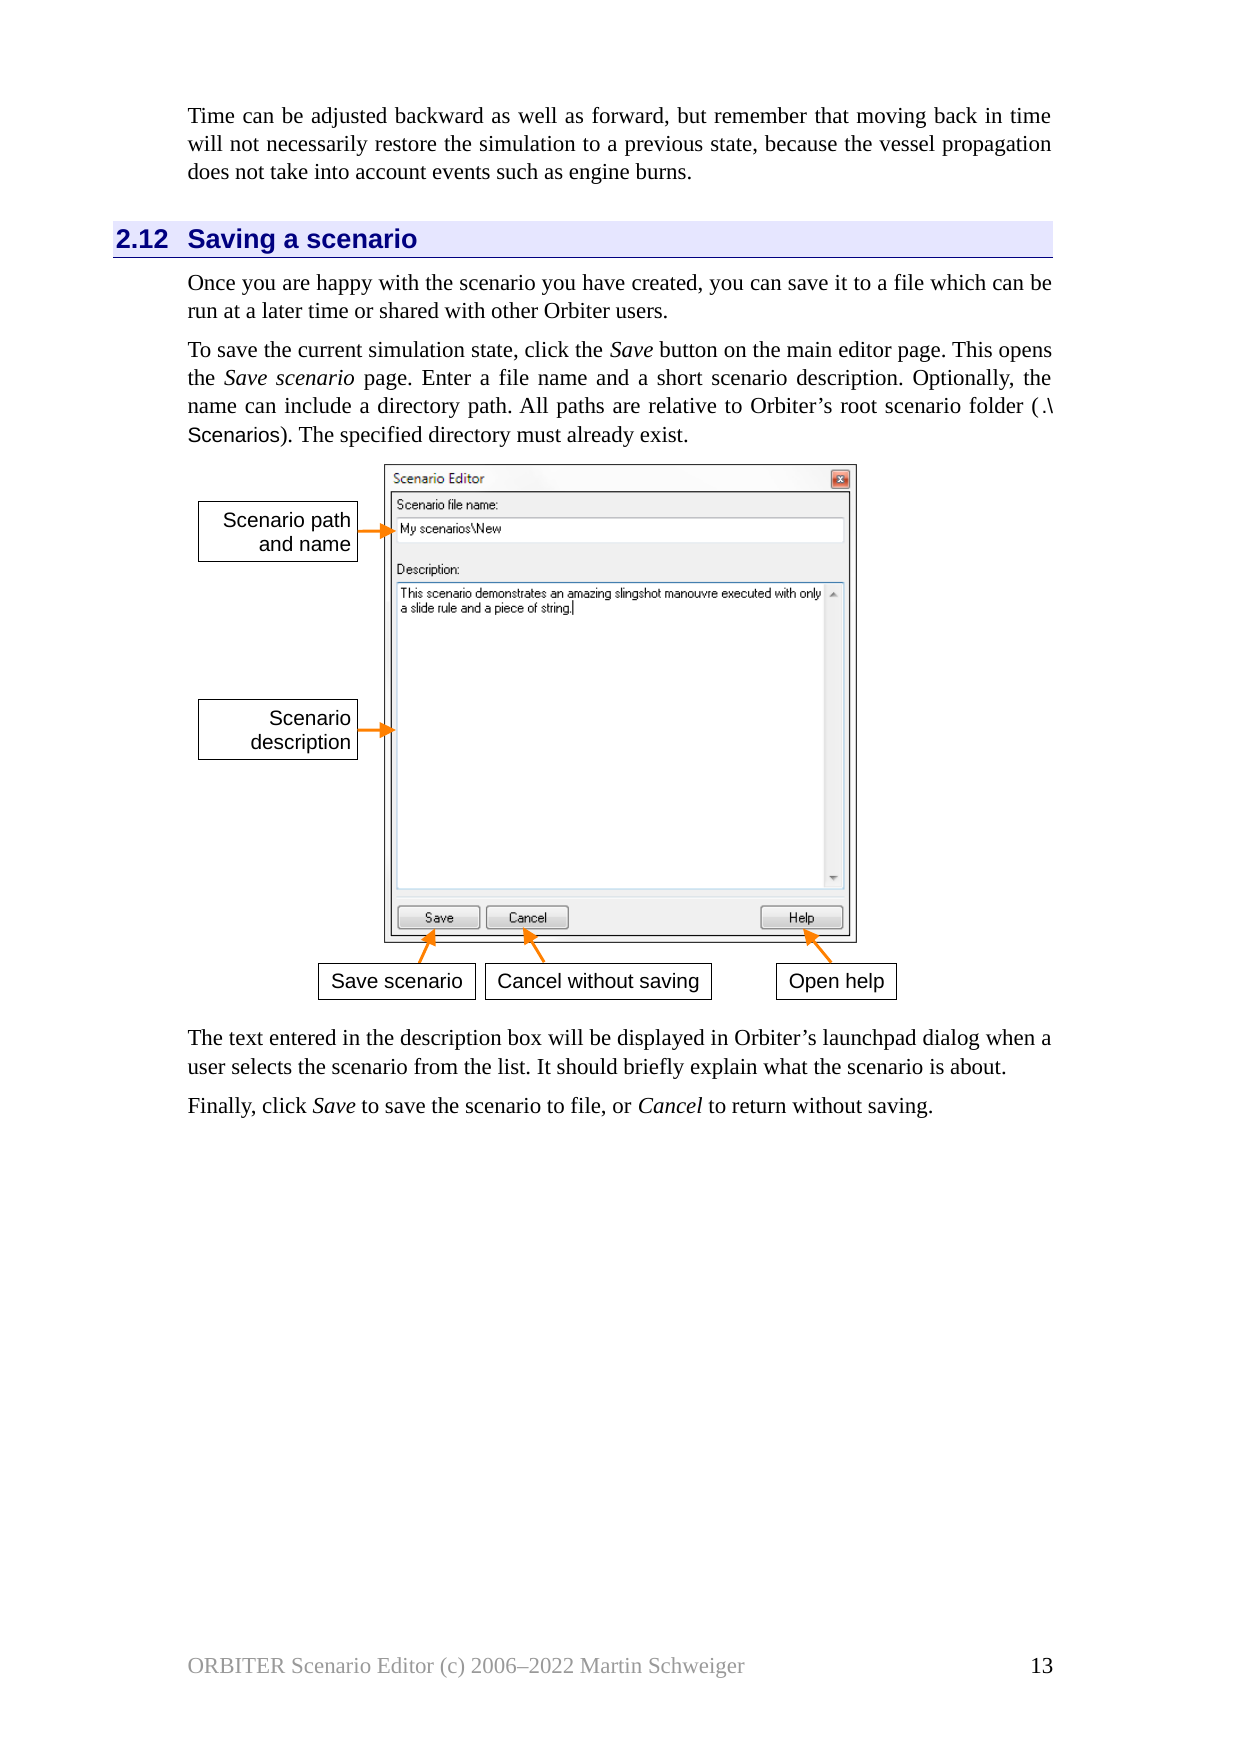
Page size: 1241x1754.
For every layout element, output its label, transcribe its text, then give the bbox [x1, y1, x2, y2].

text Finally, click Save to save the scenario to file, or Cancel to return without saving. [187, 1091, 1053, 1119]
text To save the current simulation state, click the Save button on the main editor page. This opens the Save scenario page. Enter a file name and a short scenario description. Optionally, the name can include a directory path. All paths are relative to Orbiter’s root scenario folder (.\Scenarios). The specified directory must already exist. [187, 335, 1053, 448]
text Once you are happy with the scenario you have created, you can save it to a file which can be run at a later time or shared with other Orbiter users. [187, 267, 1053, 324]
text The text entered in the description box will be displayed in Orbiter’s launchpad dialog when a user selects the scenario from the list. It should briefly explain what the scenario is about. [187, 459, 1053, 1080]
picture [384, 464, 857, 943]
text Time can be adjusted backward as well as forward, but remember that moving back in time will not necessarily restore the simulation to a previous state, because the vessel propagation does not take into account events such as engine burns. [187, 100, 1053, 185]
subtitle Saving a scenario [113, 221, 1053, 257]
